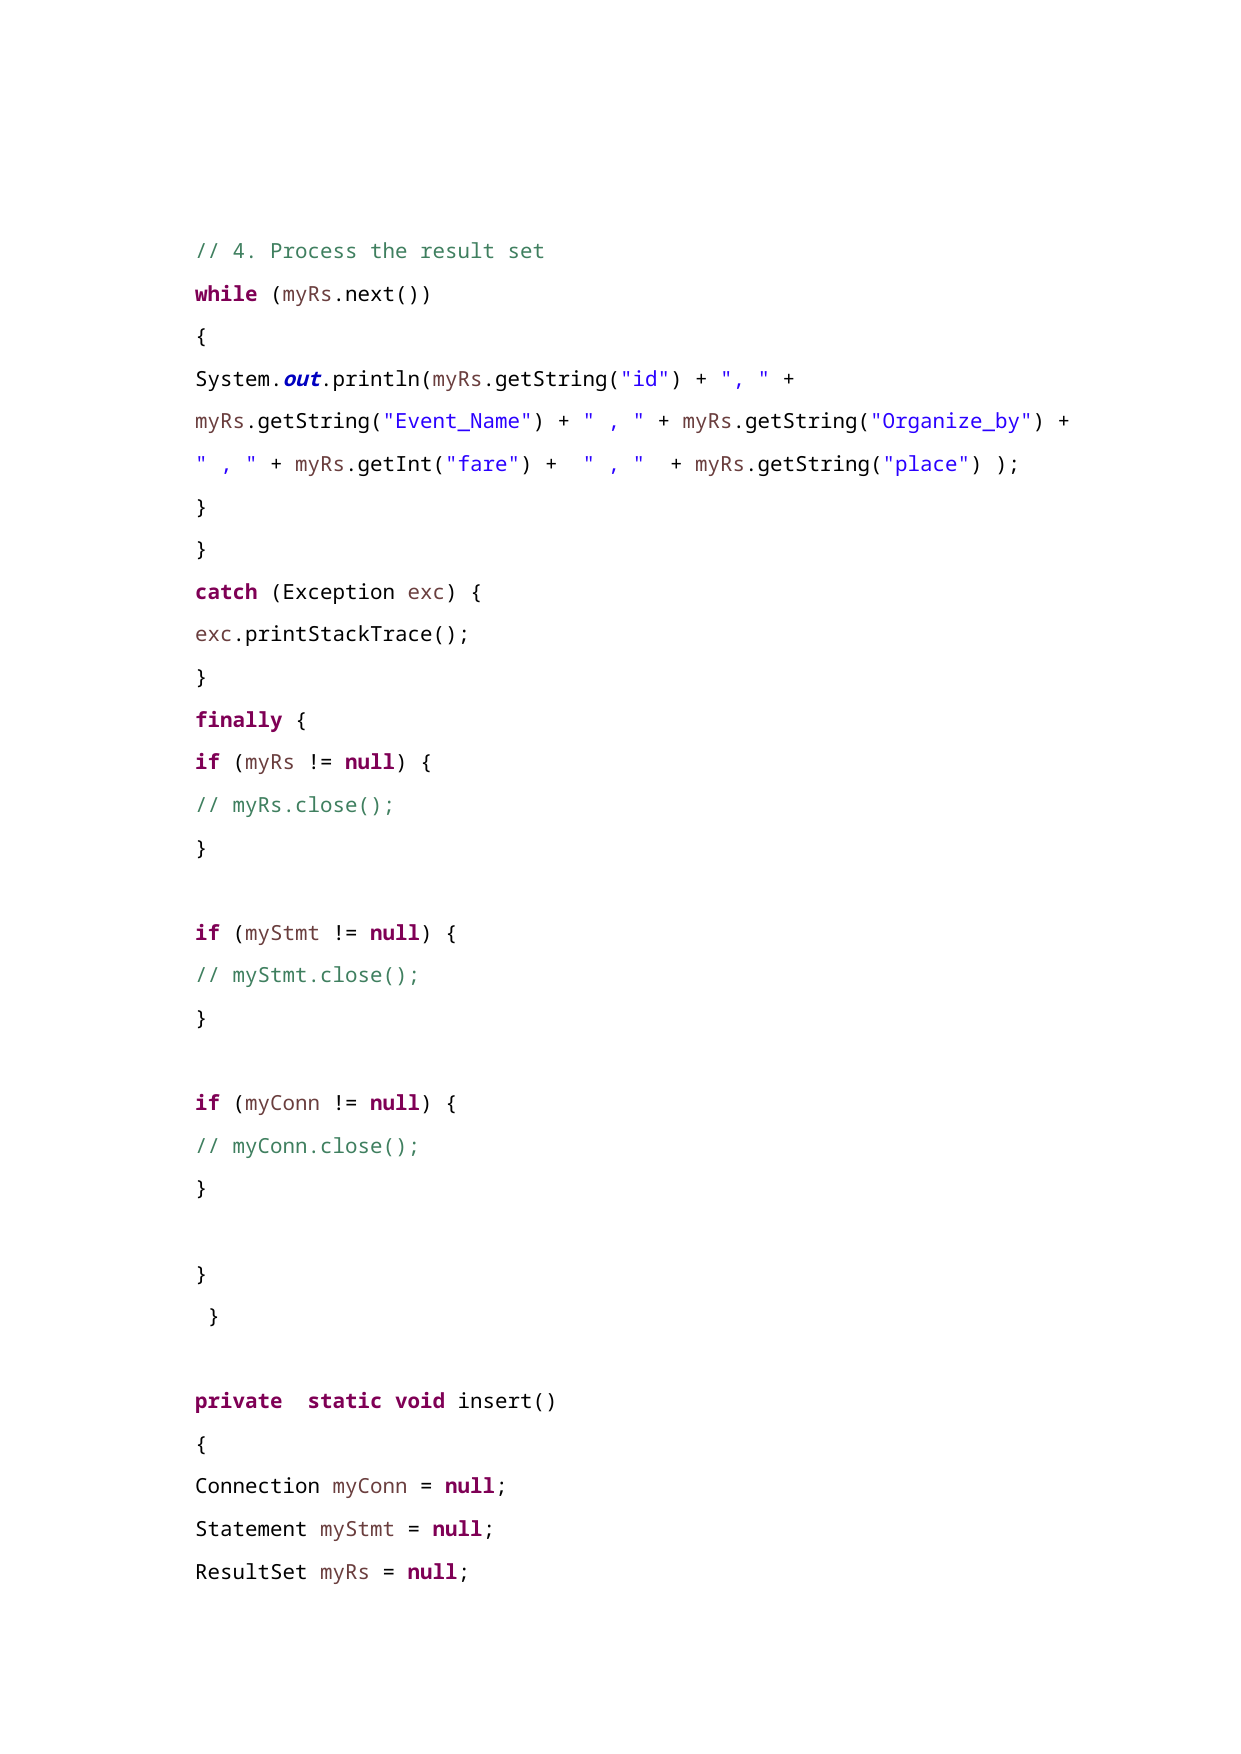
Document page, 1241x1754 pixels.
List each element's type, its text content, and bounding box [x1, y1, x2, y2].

text private static void insert() [195, 1386, 1075, 1415]
text System.out.println(myRs.getString("id") + ", " + myRs.getString("Event_Name") + " , " + myRs.getString("Organize_by") + " , " + myRs.getInt("fare") + " , " + myRs.getString("place") ); [195, 364, 1075, 478]
text Statement myStmt = null; [195, 1514, 1075, 1543]
text if (myStmt != null) { [195, 918, 1075, 946]
text ResultSet myRs = null; [195, 1557, 1075, 1585]
text { [195, 1429, 1075, 1457]
text exc.printStackTrace(); [195, 619, 1075, 648]
text // myConn.close(); [195, 1131, 1075, 1159]
text // 4. Process the result set [195, 236, 1075, 264]
text } [195, 534, 1075, 563]
text { [195, 321, 1075, 350]
text catch (Exception exc) { [195, 577, 1075, 605]
text } [195, 662, 1075, 691]
text // myRs.close(); [195, 790, 1075, 818]
text } [195, 1003, 1075, 1031]
text } [195, 833, 1075, 861]
text } [195, 492, 1075, 520]
text Connection myConn = null; [195, 1472, 1075, 1500]
text while (myRs.next()) [195, 279, 1075, 307]
text } [195, 1301, 1075, 1330]
text } [195, 1173, 1075, 1202]
text if (myRs != null) { [195, 747, 1075, 776]
text } [195, 1259, 1075, 1287]
text // myStmt.close(); [195, 960, 1075, 989]
text if (myConn != null) { [195, 1088, 1075, 1117]
text finally { [195, 705, 1075, 733]
